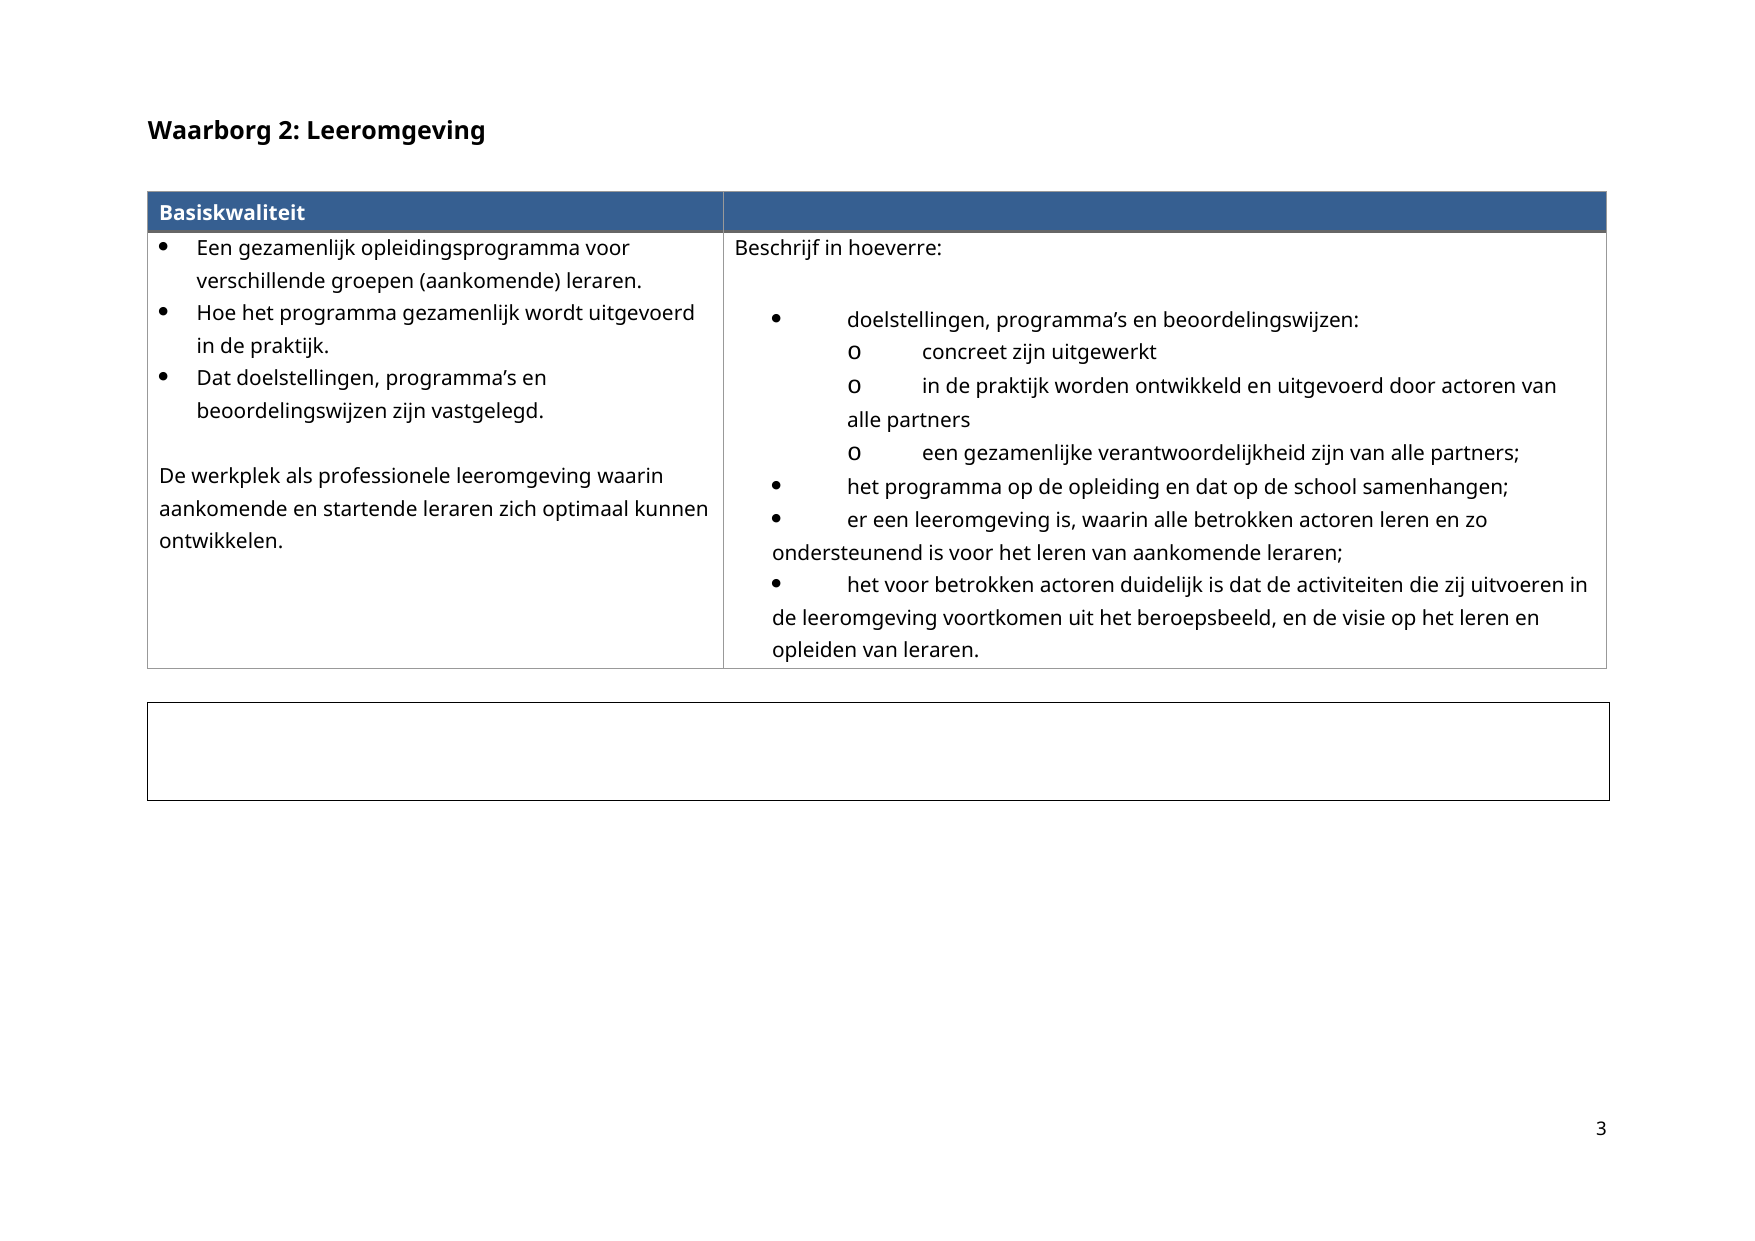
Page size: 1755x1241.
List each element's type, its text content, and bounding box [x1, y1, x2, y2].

table_cell Een gezamenlijk opleidingsprogramma voor verschillende groepen (aankomende) leraren. Hoe het programma gezamenlijk wordt uitgevoerd in de praktijk. Dat doelstellingen, programma’s en beoordelingswijzen zijn vastgelegd. De werkplek als professionele leeromgeving waarin aankomende en startende leraren zich optimaal kunnen ontwikkelen. [148, 233, 723, 668]
table_header [724, 192, 1606, 230]
subtitle Waarborg 2: Leeromgeving [148, 113, 1606, 147]
table_header [148, 703, 1609, 800]
table_header Basiskwaliteit [148, 192, 723, 230]
table_cell Beschrijf in hoeverre: doelstellingen, programma’s en beoordelingswijzen: concreet zijn uitgewerkt in de praktijk worden ontwikkeld en uitgevoerd door actoren van alle partners een gezamenlijke verantwoordelijkheid zijn van alle partners; het programma op de opleiding en dat op de school samenhangen; er een leeromgeving is, waarin alle betrokken actoren leren en zo ondersteunend is voor het leren van aankomende leraren; het voor betrokken actoren duidelijk is dat de activiteiten die zij uitvoeren in de leeromgeving voortkomen uit het beroepsbeeld, en de visie op het leren en opleiden van leraren. [724, 233, 1606, 668]
